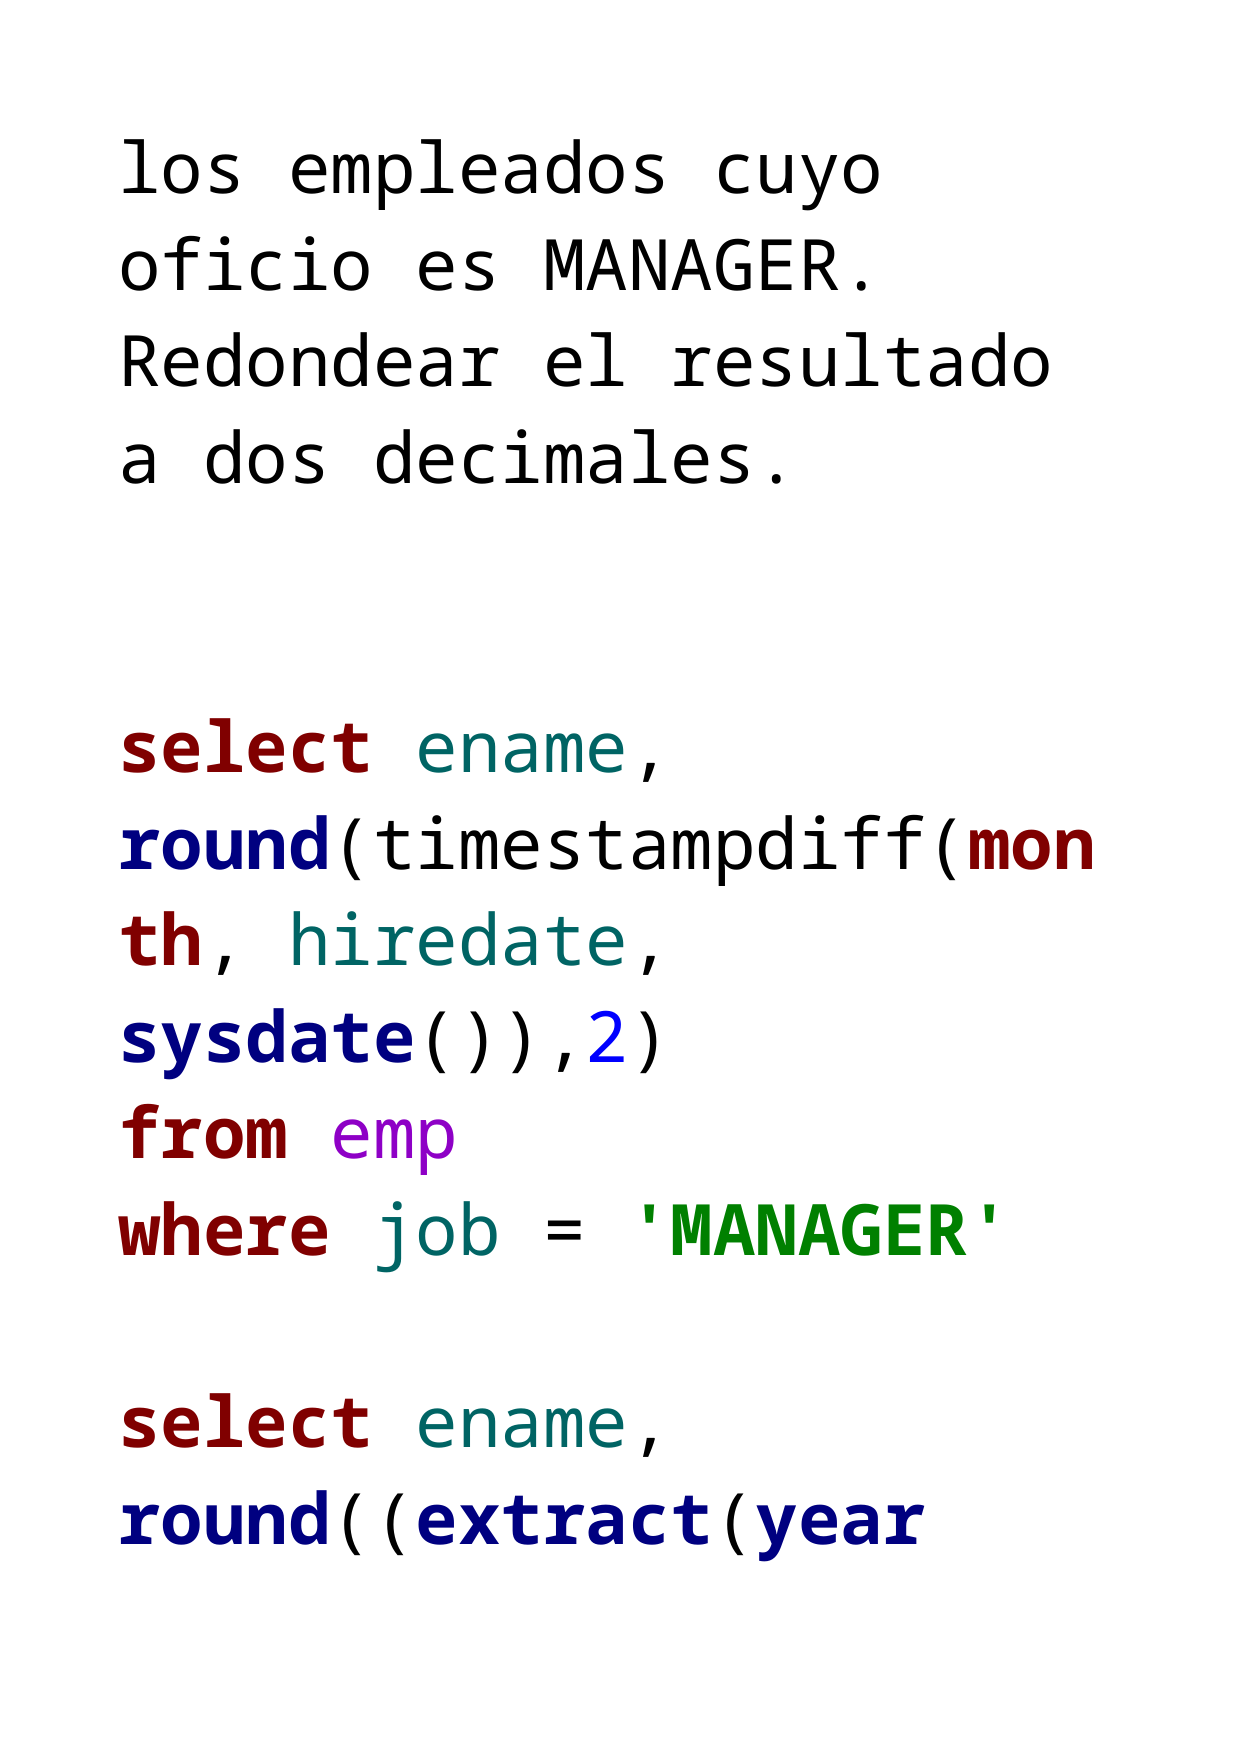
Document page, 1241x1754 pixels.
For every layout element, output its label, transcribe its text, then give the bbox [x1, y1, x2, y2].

text from emp [118, 1083, 1122, 1179]
text select ename, round(timestampdiff(month, hiredate, sysdate()),2) [118, 697, 1122, 1083]
text select ename, [118, 1372, 1122, 1468]
text round((extract(year [118, 1468, 1122, 1565]
text los empleados cuyo oficio es MANAGER. Redondear el resultado a dos decimales. [118, 118, 1122, 504]
text where job = 'MANAGER' [118, 1179, 1122, 1276]
